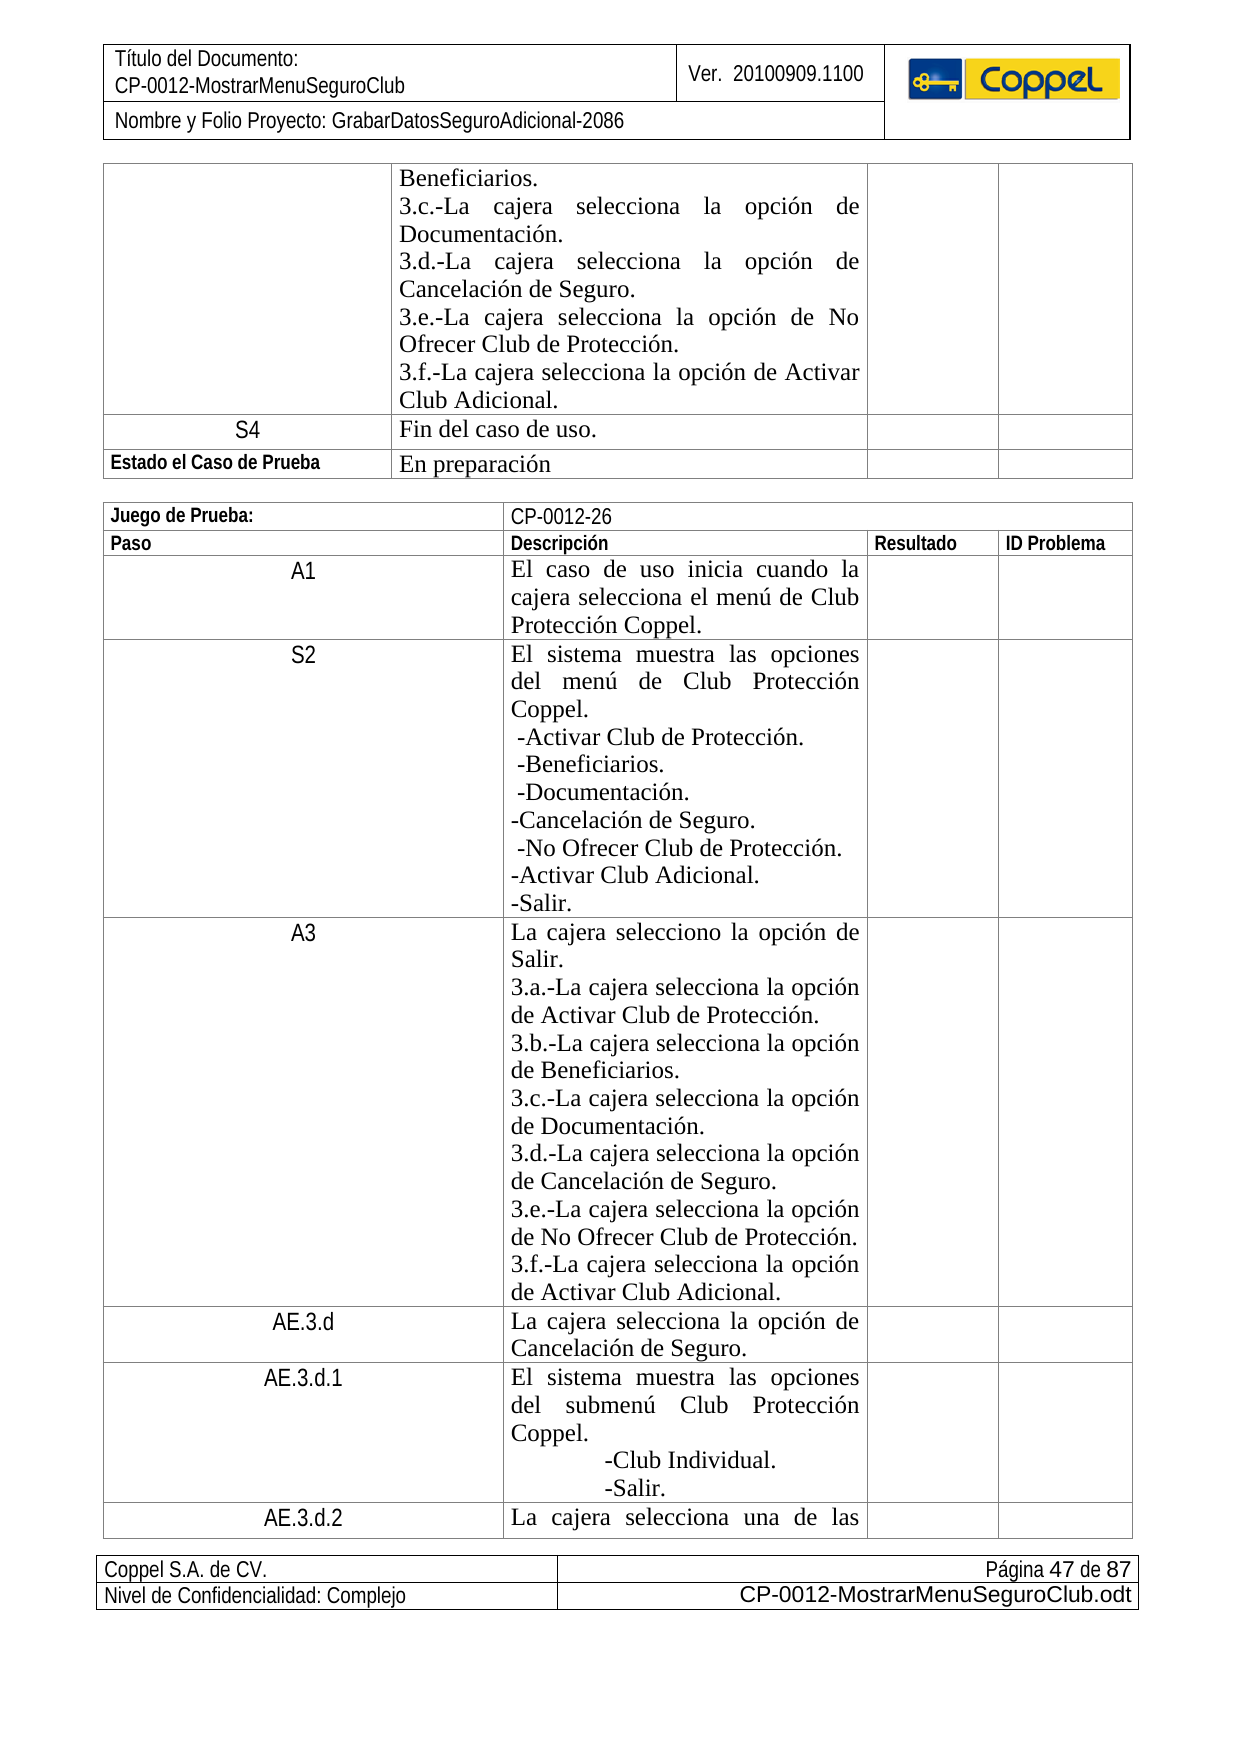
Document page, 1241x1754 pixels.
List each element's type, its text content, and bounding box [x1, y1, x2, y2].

table_cell En preparación [392, 450, 867, 478]
table_cell S4 [104, 415, 391, 449]
table_header CP-0012-26 [504, 503, 1132, 529]
table_cell El caso de uso inicia cuando la cajera selecciona el menú de Club Protección Coppel. [504, 556, 867, 639]
table_cell [868, 415, 998, 449]
table_cell [868, 450, 998, 478]
table_cell Fin del caso de uso. [392, 415, 867, 449]
table_cell AE.3.d.2 [104, 1503, 503, 1537]
table_header Juego de Prueba: [104, 503, 503, 529]
table_cell La cajera selecciona una de las [504, 1503, 867, 1537]
table_cell [999, 556, 1132, 639]
table_cell El sistema muestra las opciones del submenú Club Protección Coppel. -Club Individual. -Salir. [504, 1363, 867, 1502]
table_cell S2 [104, 640, 503, 917]
table_cell [868, 640, 998, 917]
table_cell [999, 415, 1132, 449]
table_cell El sistema muestra las opciones del menú de Club Protección Coppel. -Activar Club de Protección. -Beneficiarios. -Documentación. -Cancelación de Seguro. -No Ofrecer Club de Protección. -Activar Club Adicional. -Salir. [504, 640, 867, 917]
table_cell [999, 918, 1132, 1306]
table_cell [999, 450, 1132, 478]
table_cell [868, 1307, 998, 1362]
table_cell AE.3.d [104, 1307, 503, 1362]
table_cell [868, 918, 998, 1306]
table_cell [868, 1503, 998, 1537]
table_cell [104, 164, 391, 414]
table_cell AE.3.d.1 [104, 1363, 503, 1502]
table_cell Beneficiarios. 3.c.-La cajera selecciona la opción de Documentación. 3.d.-La cajera selecciona la opción de Cancelación de Seguro. 3.e.-La cajera selecciona la opción de No Ofrecer Club de Protección. 3.f.-La cajera selecciona la opción de Activar Club Adicional. [392, 164, 867, 414]
table_cell Descripción [504, 531, 867, 554]
table_cell [999, 640, 1132, 917]
table_cell Estado el Caso de Prueba [104, 450, 391, 478]
table_cell La cajera selecciona la opción de Cancelación de Seguro. [504, 1307, 867, 1362]
table_cell A1 [104, 556, 503, 639]
table_cell [999, 1503, 1132, 1537]
table_cell ID Problema [999, 531, 1132, 554]
table_cell A3 [104, 918, 503, 1306]
table_cell [999, 1363, 1132, 1502]
table_cell [999, 1307, 1132, 1362]
table_cell Resultado [868, 531, 998, 554]
table_cell Paso [104, 531, 503, 554]
table_cell La cajera selecciono la opción de Salir. 3.a.-La cajera selecciona la opción de Activar Club de Protección. 3.b.-La cajera selecciona la opción de Beneficiarios. 3.c.-La cajera selecciona la opción de Documentación. 3.d.-La cajera selecciona la opción de Cancelación de Seguro. 3.e.-La cajera selecciona la opción de No Ofrecer Club de Protección. 3.f.-La cajera selecciona la opción de Activar Club Adicional. [504, 918, 867, 1306]
table_cell [868, 556, 998, 639]
table_cell [868, 1363, 998, 1502]
table_cell [868, 164, 998, 414]
table_cell [999, 164, 1132, 414]
